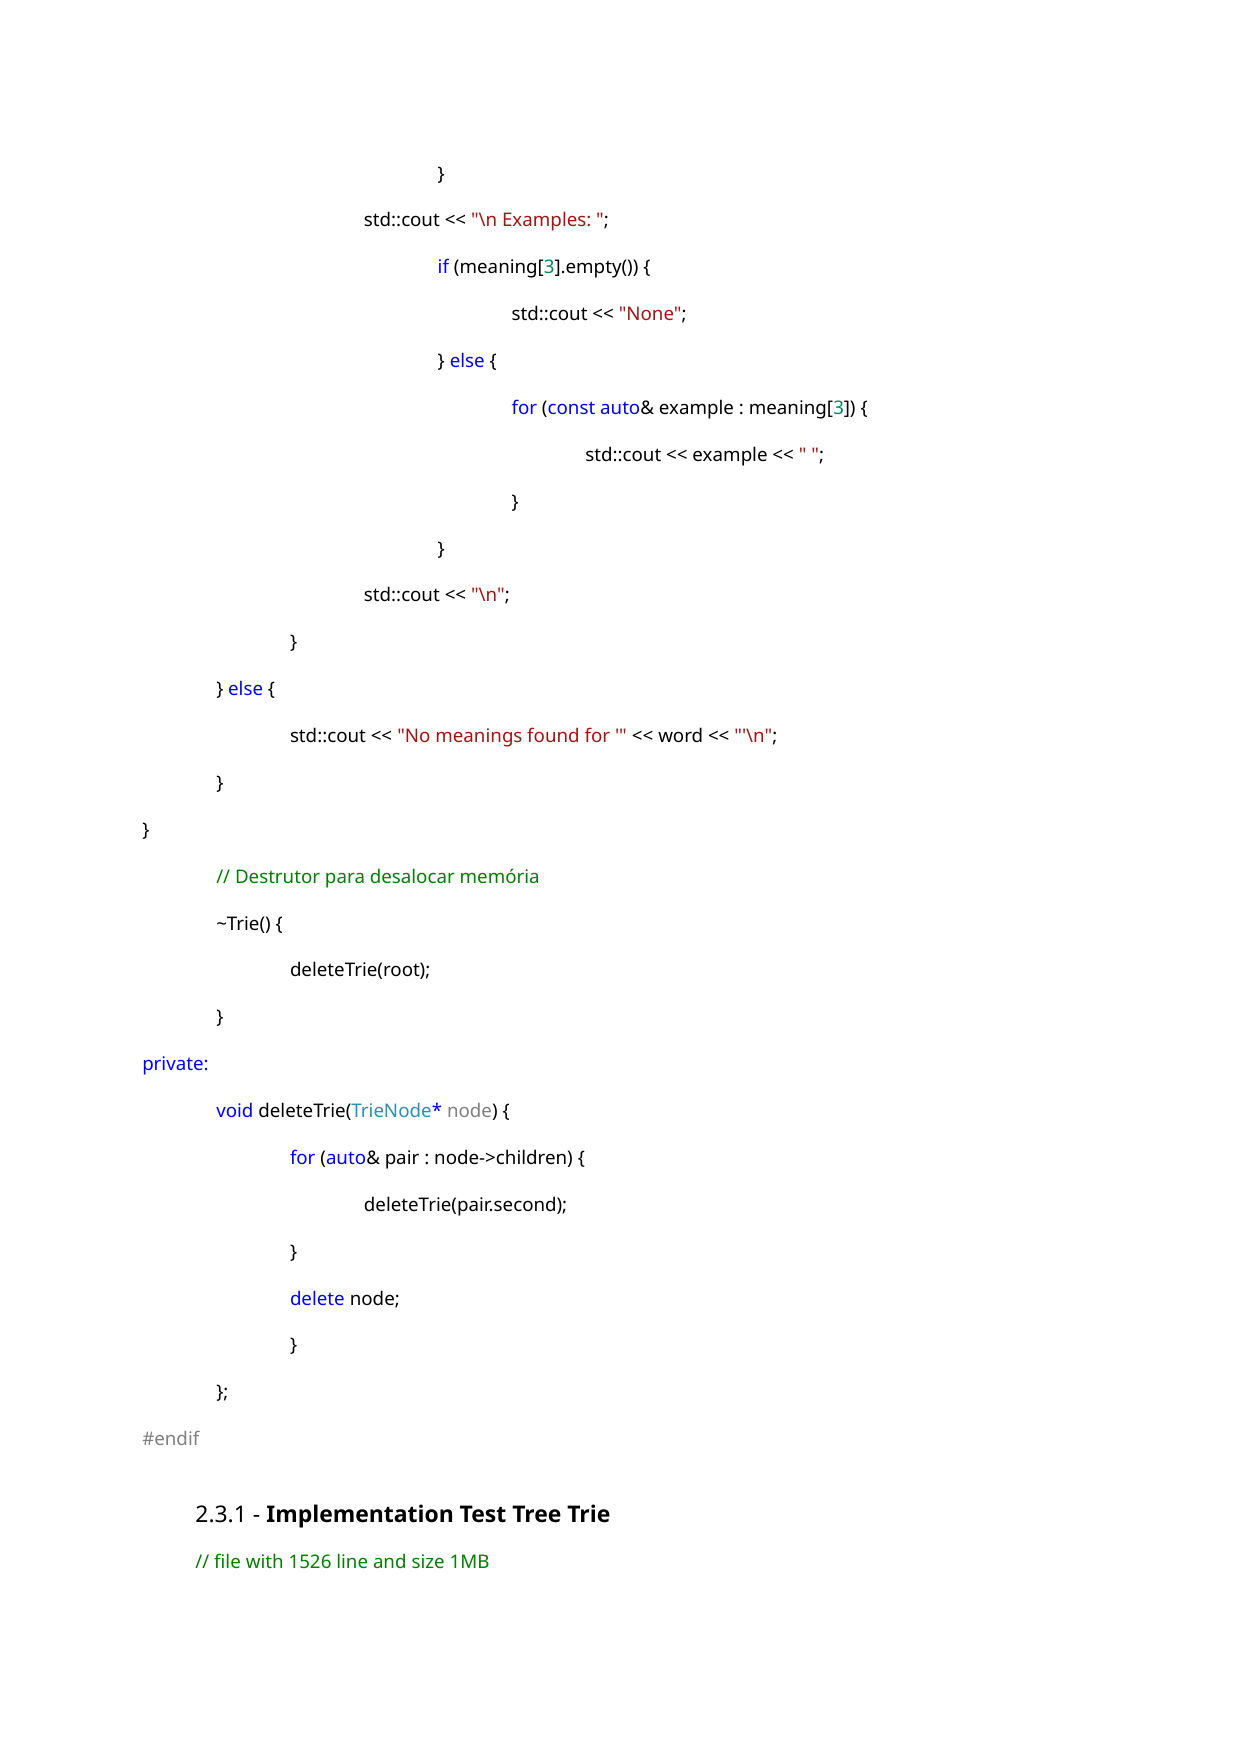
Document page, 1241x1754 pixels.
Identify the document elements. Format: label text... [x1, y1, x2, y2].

text for (auto& pair : node->children) { [142, 1123, 1152, 1170]
text void deleteTrie(TrieNode* node) { [142, 1076, 1152, 1123]
text std::cout << "No meanings found for '" << word << "'\n"; [142, 701, 1152, 748]
text } [142, 1217, 1152, 1263]
text }; [142, 1357, 1152, 1404]
text delete node; [142, 1263, 1152, 1310]
text } else { [142, 326, 1152, 373]
text #endif [142, 1404, 1152, 1451]
text deleteTrie(root); [142, 935, 1152, 982]
text deleteTrie(pair.second); [142, 1170, 1152, 1217]
text } else { [142, 654, 1152, 701]
text } [142, 513, 1152, 560]
text // file with 1526 line and size 1MB [142, 1548, 1152, 1574]
text std::cout << example << " "; [142, 420, 1152, 467]
text } [142, 795, 1152, 842]
text if (meaning[3].empty()) { [142, 232, 1152, 279]
text } [142, 607, 1152, 654]
text ~Trie() { [142, 888, 1152, 935]
text std::cout << "\n"; [142, 560, 1152, 607]
text } [142, 467, 1152, 513]
text std::cout << "\n Examples: "; [142, 185, 1152, 232]
text } [142, 748, 1152, 795]
text for (const auto& example : meaning[3]) { [142, 373, 1152, 420]
text } [142, 982, 1152, 1029]
text 2.3.1 - Implementation Test Tree Trie [142, 1498, 1152, 1529]
text std::cout << "None"; [142, 279, 1152, 326]
text } [142, 138, 1152, 185]
text } [142, 1310, 1152, 1357]
text // Destrutor para desalocar memória [142, 842, 1152, 888]
text private: [142, 1029, 1152, 1076]
